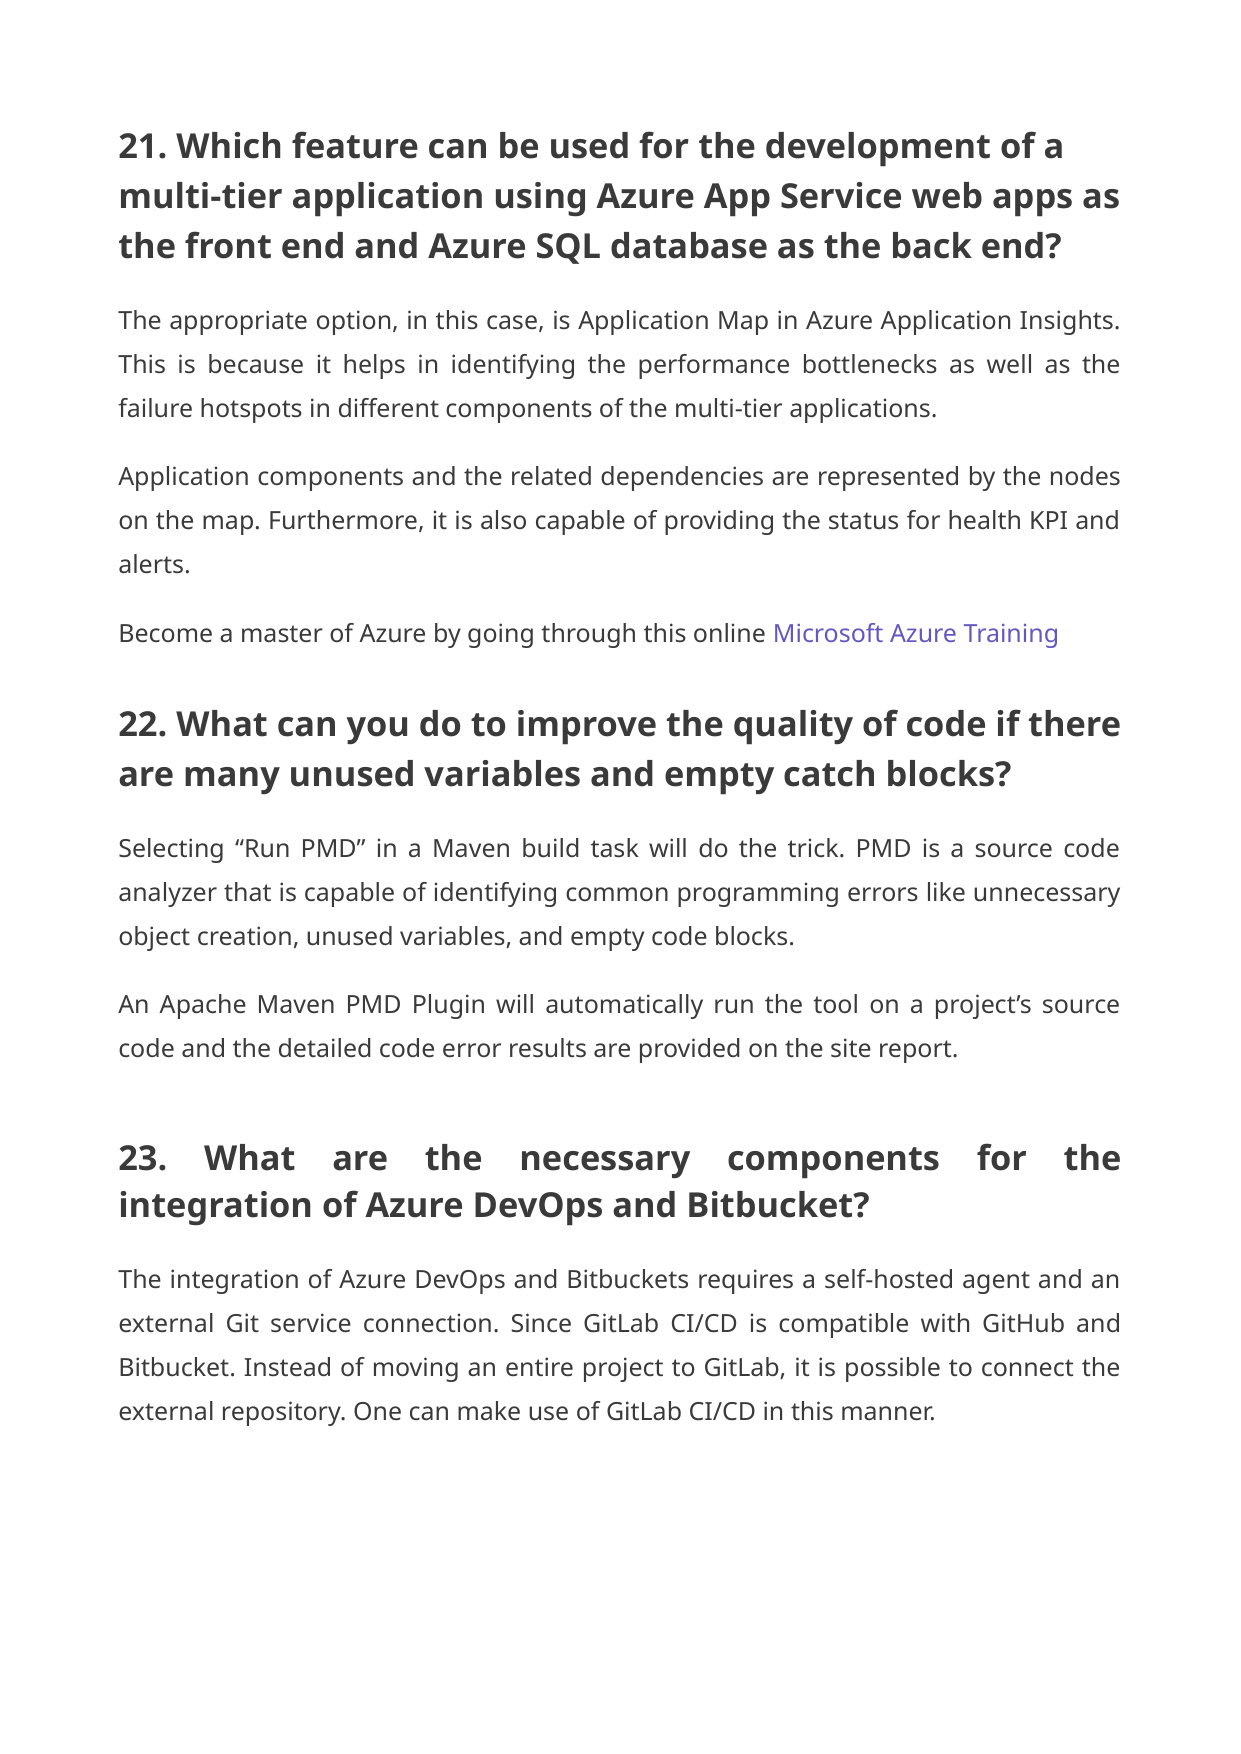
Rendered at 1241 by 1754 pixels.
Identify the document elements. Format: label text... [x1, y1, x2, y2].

text Selecting “Run PMD” in a Maven build task will do the trick. PMD is a source code analyzer that is capable of identifying common programming errors like unnecessary object creation, unused variables, and empty code blocks. [118, 821, 1122, 952]
text The integration of Azure DevOps and Bitbuckets requires a self-hosted agent and an external Git service connection. Since GitLab CI/CD is compatible with GitHub and Bitbucket. Instead of moving an entire project to GitLab, it is possible to connect the external repository. One can make use of GitLab CI/CD in this manner. [118, 1252, 1122, 1427]
text The appropriate option, in this case, is Application Map in Azure Application Insights. This is because it helps in identifying the performance bottlenecks as well as the failure hotspots in different components of the multi-tier applications. [118, 293, 1122, 424]
text Become a master of Azure by going through this online Microsoft Azure Training [118, 606, 1122, 649]
text 23. What are the necessary components for the integration of Azure DevOps and Bitbucket? [118, 1090, 1122, 1227]
text An Apache Maven PMD Plugin will automatically run the tool on a project’s source code and the detailed code error results are provided on the site report. [118, 977, 1122, 1065]
text Application components and the related dependencies are represented by the nodes on the map. Furthermore, it is also capable of providing the status for health KPI and alerts. [118, 449, 1122, 581]
subtitle 22. What can you do to improve the quality of code if there are many unused variables and empty catch blocks? [118, 696, 1122, 796]
subtitle 21. Which feature can be used for the development of a multi-tier application using Azure App Service web apps as the front end and Azure SQL database as the back end? [118, 118, 1122, 268]
